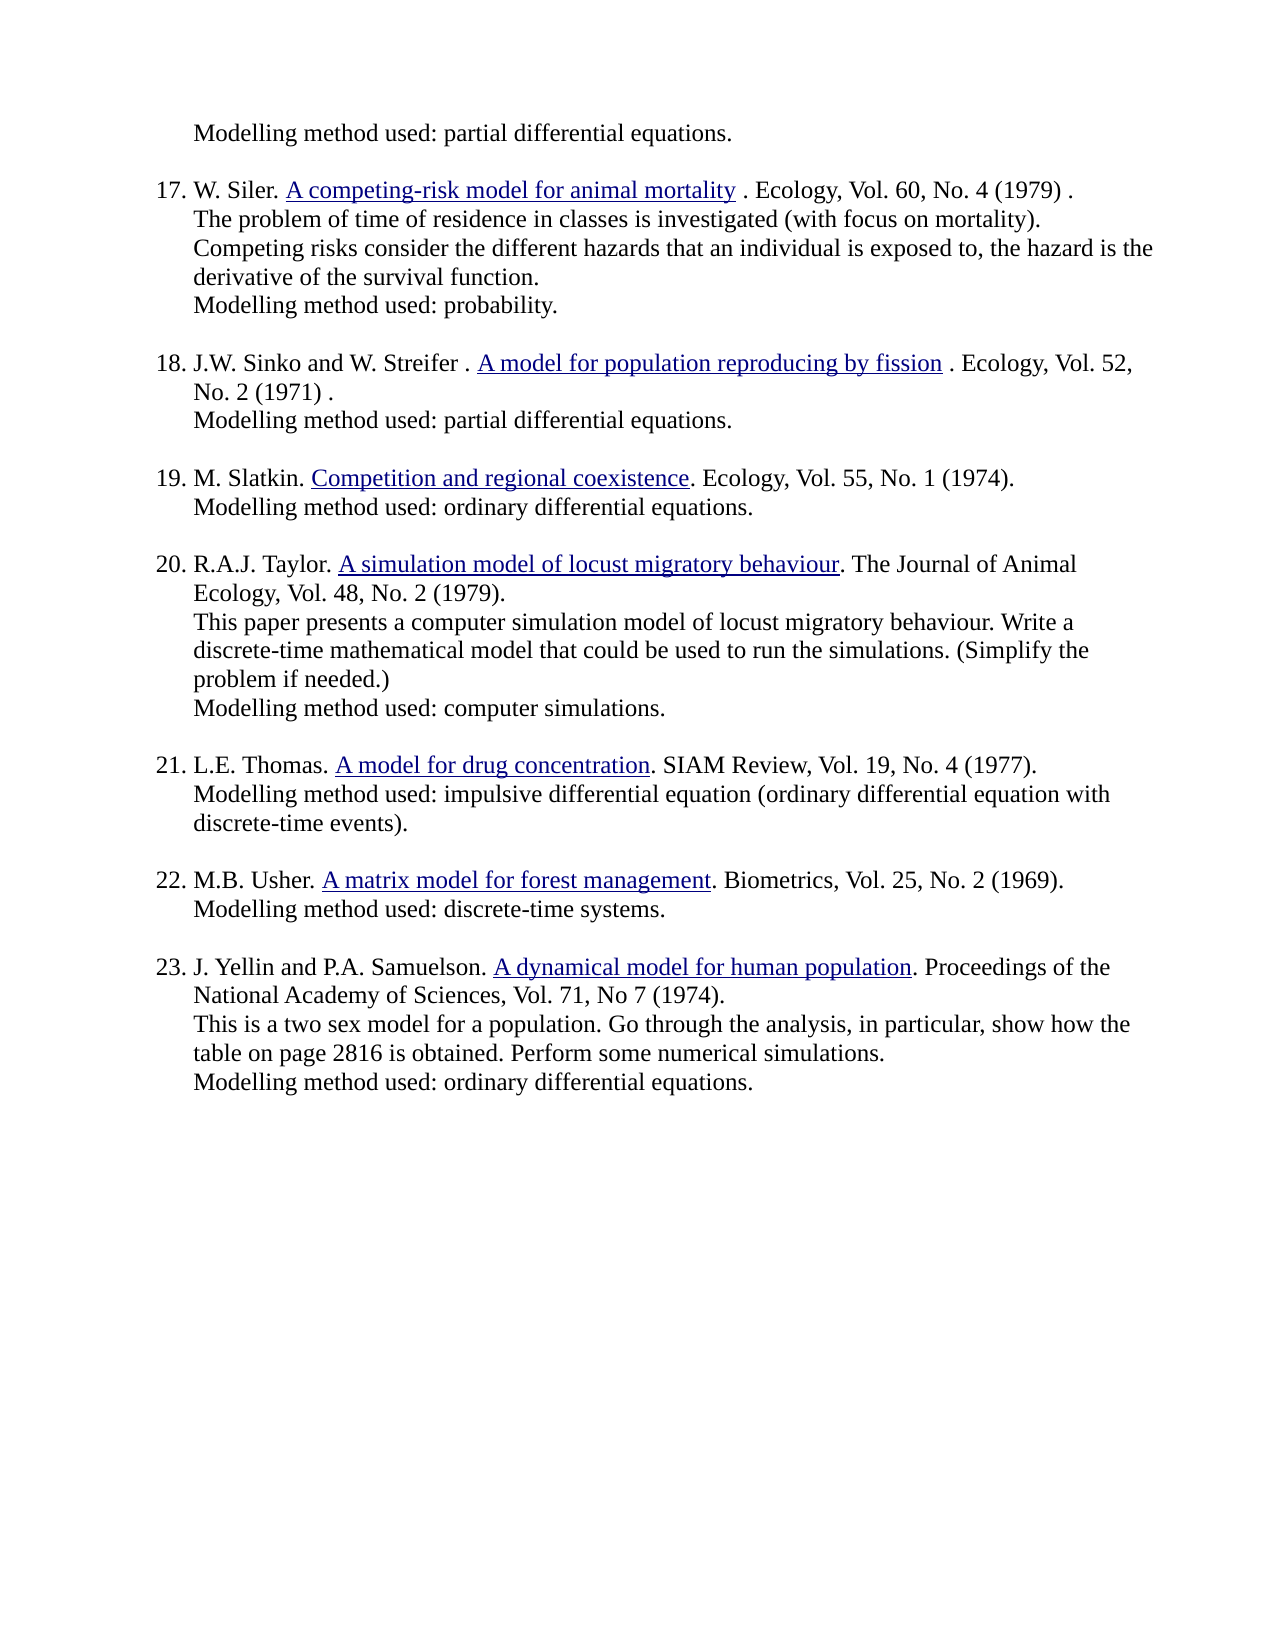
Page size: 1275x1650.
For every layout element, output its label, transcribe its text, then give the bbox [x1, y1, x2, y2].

list L.E. Thomas. A model for drug concentration. SIAM Review, Vol. 19, No. 4 (1977). Modelling method used: impulsive differential equation (ordinary differential equation with discrete-time events). [156, 751, 1157, 866]
list This paper presents a computer simulation model of locust migratory behaviour. Write a discrete-time mathematical model that could be used to run the simulations. (Simplify the problem if needed.) [156, 607, 1157, 693]
list Modelling method used: computer simulations. [156, 693, 1157, 751]
list R.A.J. Taylor. A simulation model of locust migratory behaviour. The Journal of Animal Ecology, Vol. 48, No. 2 (1979). [156, 549, 1157, 607]
list M. Slatkin. Competition and regional coexistence. Ecology, Vol. 55, No. 1 (1974). Modelling method used: ordinary differential equations. [156, 463, 1157, 521]
list Modelling method used: partial differential equations. [156, 118, 1157, 176]
list J.W. Sinko and W. Streifer . A model for population reproducing by fission . Ecology, Vol. 52, No. 2 (1971) . Modelling method used: partial differential equations. [156, 348, 1157, 463]
list W. Siler. A competing-risk model for animal mortality . Ecology, Vol. 60, No. 4 (1979) . The problem of time of residence in classes is investigated (with focus on mortality). Competing risks consider the different hazards that an individual is exposed to, the hazard is the derivative of the survival function. Modelling method used: probability. [156, 176, 1157, 348]
list This is a two sex model for a population. Go through the analysis, in particular, show how the table on page 2816 is obtained. Perform some numerical simulations. [156, 1009, 1157, 1067]
list Modelling method used: ordinary differential equations. [156, 1067, 1157, 1096]
list M.B. Usher. A matrix model for forest management. Biometrics, Vol. 25, No. 2 (1969). Modelling method used: discrete-time systems. [156, 866, 1157, 923]
list J. Yellin and P.A. Samuelson. A dynamical model for human population. Proceedings of the National Academy of Sciences, Vol. 71, No 7 (1974). [156, 952, 1157, 1009]
